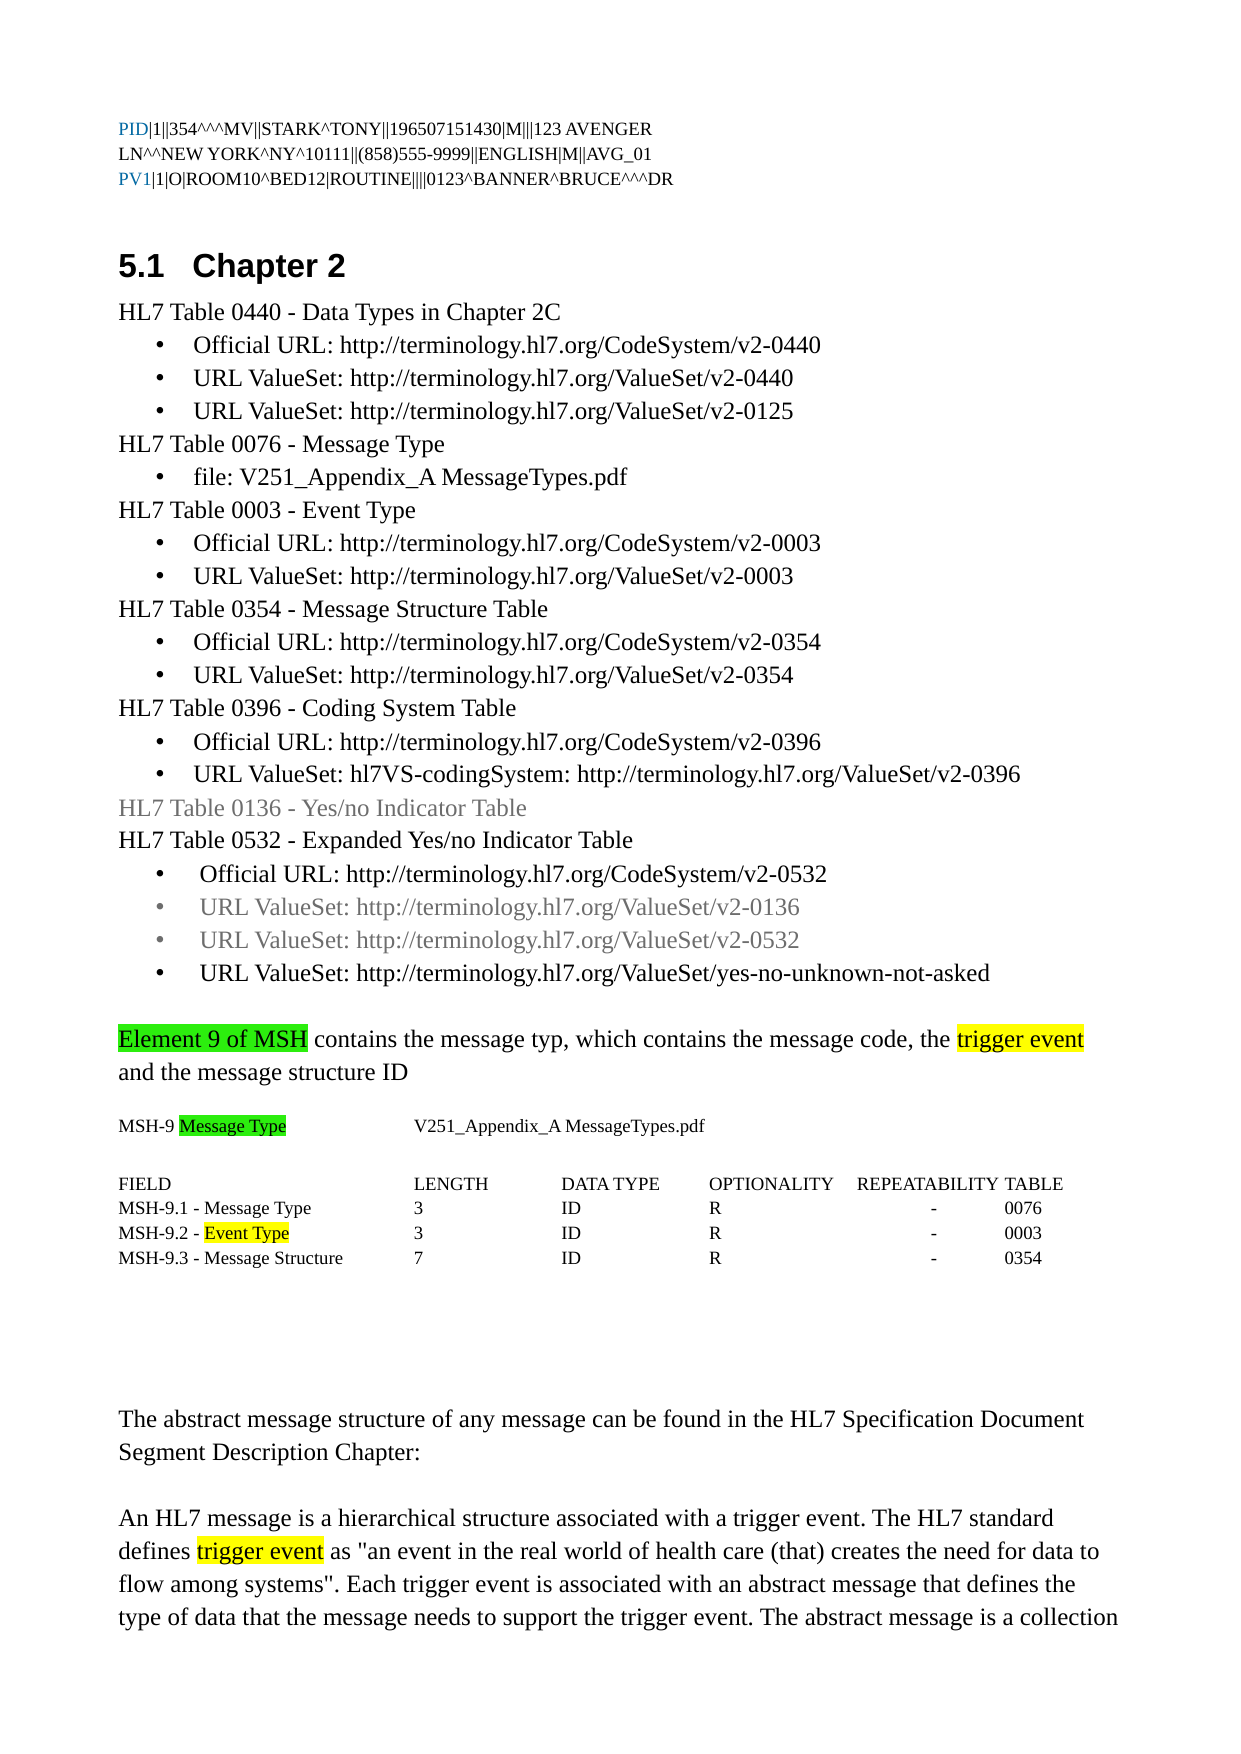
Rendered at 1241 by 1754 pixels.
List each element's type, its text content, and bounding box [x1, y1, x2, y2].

list URL ValueSet: http://terminology.hl7.org/ValueSet/v2-0354 [156, 661, 1122, 689]
list Official URL: http://terminology.hl7.org/CodeSystem/v2-0003 [156, 528, 1122, 557]
text PV1|1|O|ROOM10^BED12|ROUTINE||||0123^BANNER^BRUCE^^^DR [118, 168, 1122, 189]
list URL ValueSet: http://terminology.hl7.org/ValueSet/v2-0440 [156, 363, 1122, 392]
text FIELD LENGTH DATA TYPE OPTIONALITY REPEATABILITY TABLE [118, 1172, 1122, 1194]
text HL7 Table 0003 - Event Type [118, 495, 1122, 524]
text MSH-9.2 - Event Type 3 ID R - 0003 [118, 1222, 1122, 1243]
list URL ValueSet: http://terminology.hl7.org/ValueSet/v2-0003 [156, 561, 1122, 590]
list Official URL: http://terminology.hl7.org/CodeSystem/v2-0354 [156, 627, 1122, 656]
list Official URL: http://terminology.hl7.org/CodeSystem/v2-0532 [156, 859, 1122, 887]
text MSH-9.1 - Message Type 3 ID R - 0076 [118, 1197, 1122, 1219]
text HL7 Table 0396 - Coding System Table [118, 693, 1122, 722]
subtitle Chapter 2 [118, 246, 1122, 285]
text Segment Description Chapter: [118, 1437, 1122, 1465]
list Official URL: http://terminology.hl7.org/CodeSystem/v2-0396 [156, 727, 1122, 755]
list file: V251_Appendix_A MessageTypes.pdf [156, 462, 1122, 491]
text The abstract message structure of any message can be found in the HL7 Specification Document [118, 1404, 1122, 1432]
text HL7 Table 0532 - Expanded Yes/no Indicator Table [118, 826, 1122, 854]
text MSH-9.3 - Message Structure 7 ID R - 0354 [118, 1247, 1122, 1268]
text Element 9 of MSH contains the message typ, which contains the message code, the trigger event and the message structure ID [118, 1024, 1122, 1086]
list Official URL: http://terminology.hl7.org/CodeSystem/v2-0440 [156, 330, 1122, 359]
text HL7 Table 0076 - Message Type [118, 429, 1122, 458]
text LN^^NEW YORK^NY^10111||(858)555-9999||ENGLISH|M||AVG_01 [118, 143, 1122, 164]
list URL ValueSet: hl7VS-codingSystem: http://terminology.hl7.org/ValueSet/v2-0396 [156, 759, 1122, 788]
text HL7 Table 0440 - Data Types in Chapter 2C [118, 297, 1122, 326]
text PID|1||354^^^MV||STARK^TONY||196507151430|M|||123 AVENGER [118, 118, 1122, 140]
list URL ValueSet: http://terminology.hl7.org/ValueSet/v2-0136 [156, 892, 1122, 920]
text An HL7 message is a hierarchical structure associated with a trigger event. The HL7 standard defines trigger event as "an event in the real world of health care (that) creates the need for data to flow among systems". Each trigger event is associated with an abstract message that defines the type of data that the message needs to support the trigger event. The abstract message is a collection [118, 1503, 1122, 1631]
text MSH-9 Message Type V251_Appendix_A MessageTypes.pdf [118, 1114, 1122, 1136]
text HL7 Table 0354 - Message Structure Table [118, 594, 1122, 623]
list URL ValueSet: http://terminology.hl7.org/ValueSet/yes-no-unknown-not-asked [156, 958, 1122, 986]
list URL ValueSet: http://terminology.hl7.org/ValueSet/v2-0125 [156, 396, 1122, 425]
text HL7 Table 0136 - Yes/no Indicator Table [118, 793, 1122, 821]
list URL ValueSet: http://terminology.hl7.org/ValueSet/v2-0532 [156, 925, 1122, 953]
